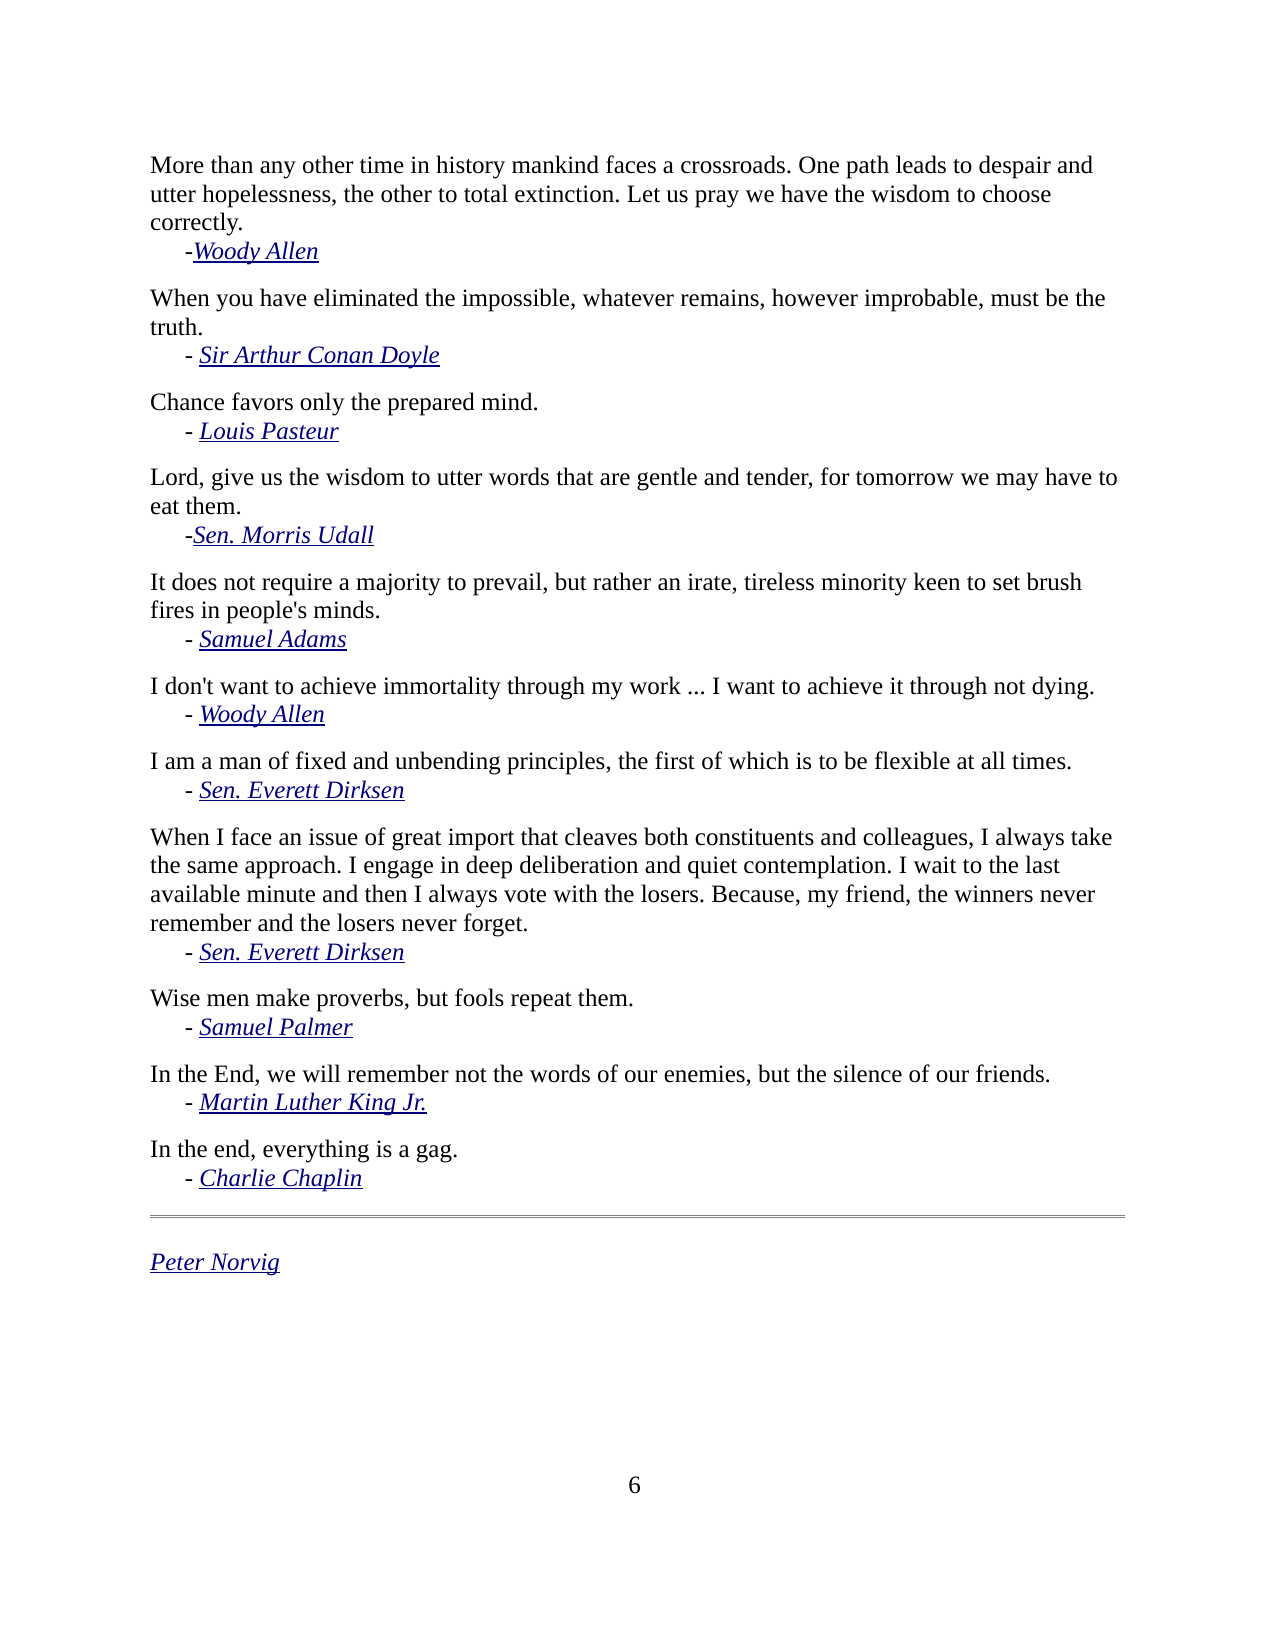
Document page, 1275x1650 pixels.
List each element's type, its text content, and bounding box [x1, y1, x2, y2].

text It does not require a majority to prevail, but rather an irate, tireless minority keen to set brush fires in people's minds. - Samuel Adams [150, 567, 1125, 653]
text More than any other time in history mankind faces a crossroads. One path leads to despair and utter hopelessness, the other to total extinction. Let us pray we have the wisdom to choose correctly. -Woody Allen [150, 150, 1125, 265]
text In the End, we will remember not the words of our enemies, but the silence of our friends. - Martin Luther King Jr. [150, 1059, 1125, 1116]
text Lord, give us the wisdom to utter words that are gentle and tender, for tomorrow we may have to eat them. -Sen. Morris Udall [150, 462, 1125, 549]
text Peter Norvig [150, 1247, 1125, 1276]
text In the end, everything is a gag. - Charlie Chaplin [150, 1134, 1125, 1192]
text I don't want to achieve immortality through my work ... I want to achieve it through not dying. - Woody Allen [150, 671, 1125, 728]
text When you have eliminated the impossible, whatever remains, however improbable, must be the truth. - Sir Arthur Conan Doyle [150, 283, 1125, 369]
text I am a man of fixed and unbending principles, the first of which is to be flexible at all times. - Sen. Everett Dirksen [150, 746, 1125, 804]
text Chance favors only the prepared mind. - Louis Pasteur [150, 387, 1125, 444]
text When I face an issue of great import that cleaves both constituents and colleagues, I always take the same approach. I engage in deep deliberation and quiet contemplation. I wait to the last available minute and then I always vote with the losers. Because, my friend, the winners never remember and the losers never forget. - Sen. Everett Dirksen [150, 822, 1125, 965]
text Wise men make proverbs, but fools repeat them. - Samuel Palmer [150, 983, 1125, 1041]
